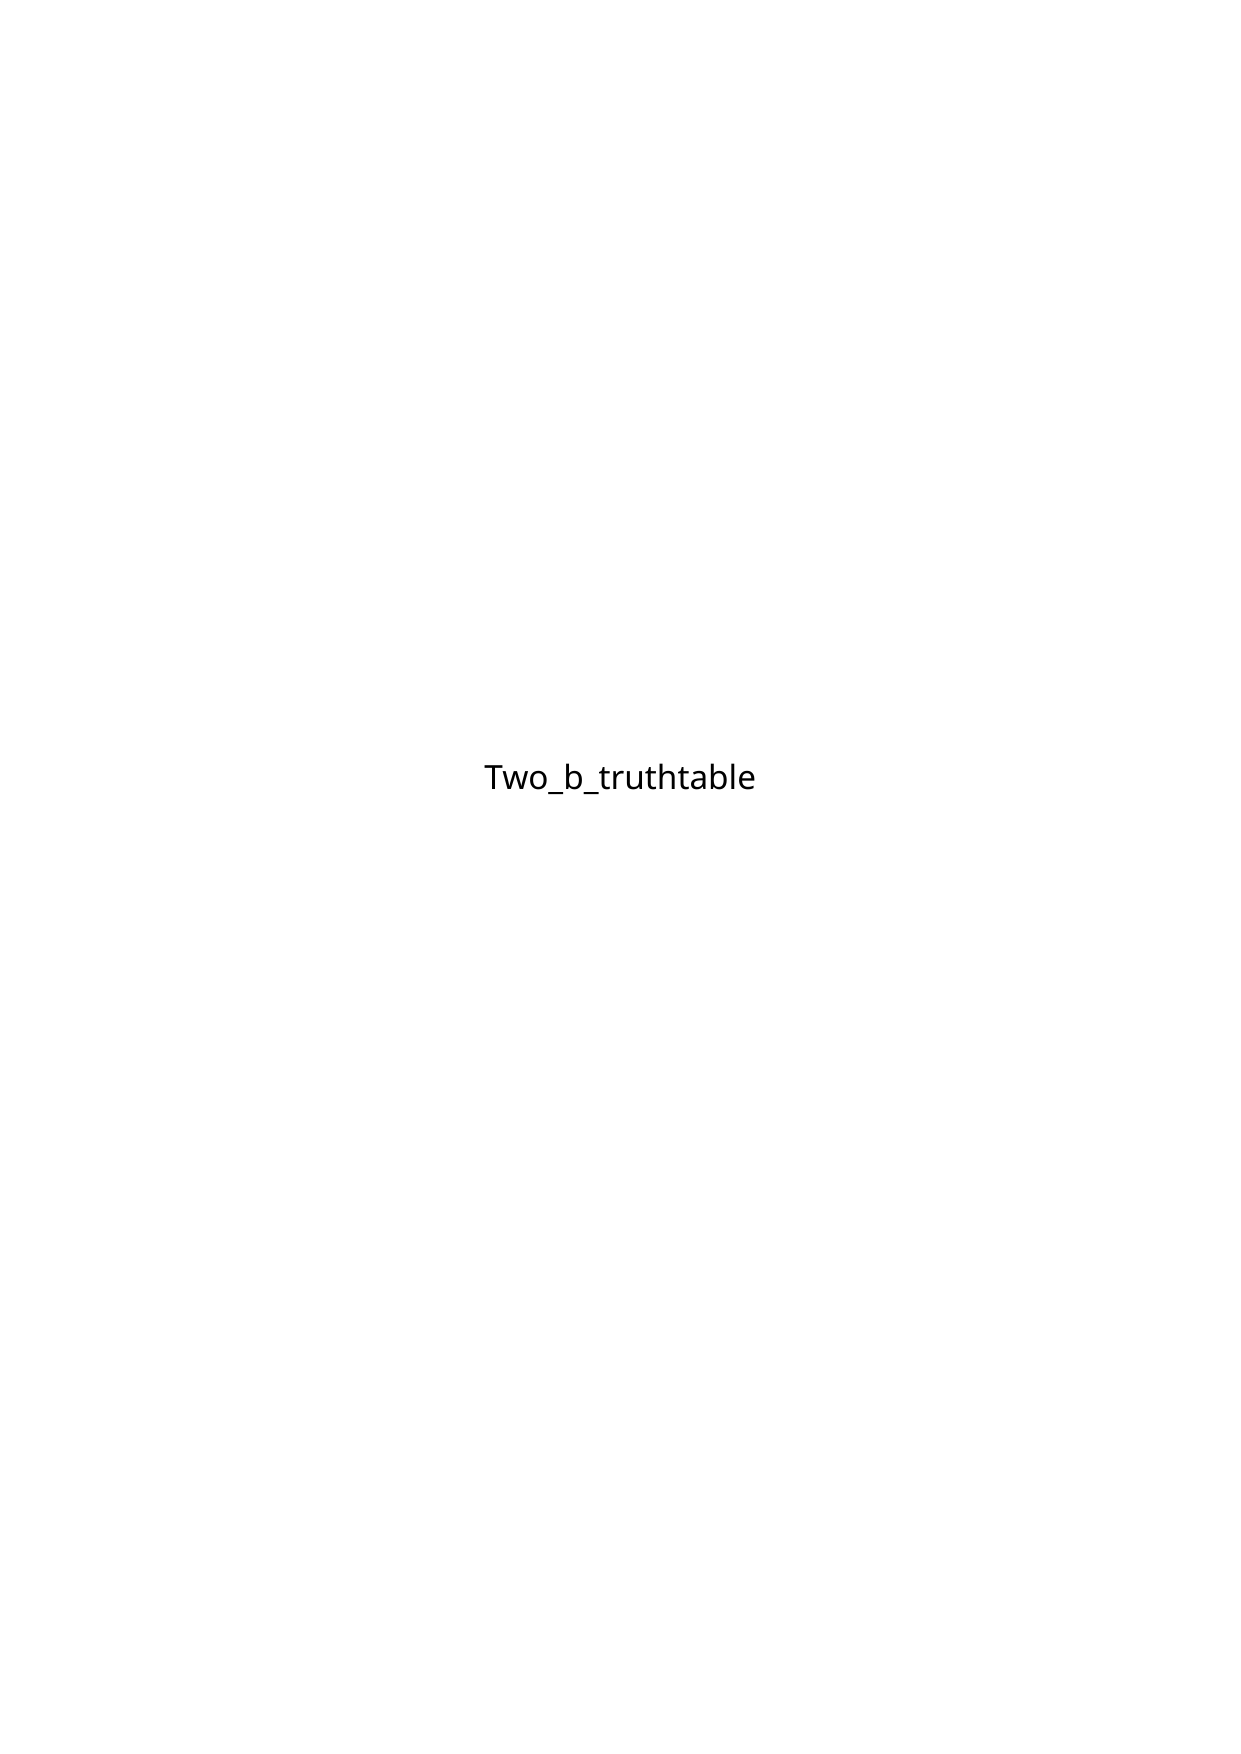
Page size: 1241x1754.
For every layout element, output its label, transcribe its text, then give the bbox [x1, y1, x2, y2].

text Two_b_truthtable [118, 754, 1122, 799]
